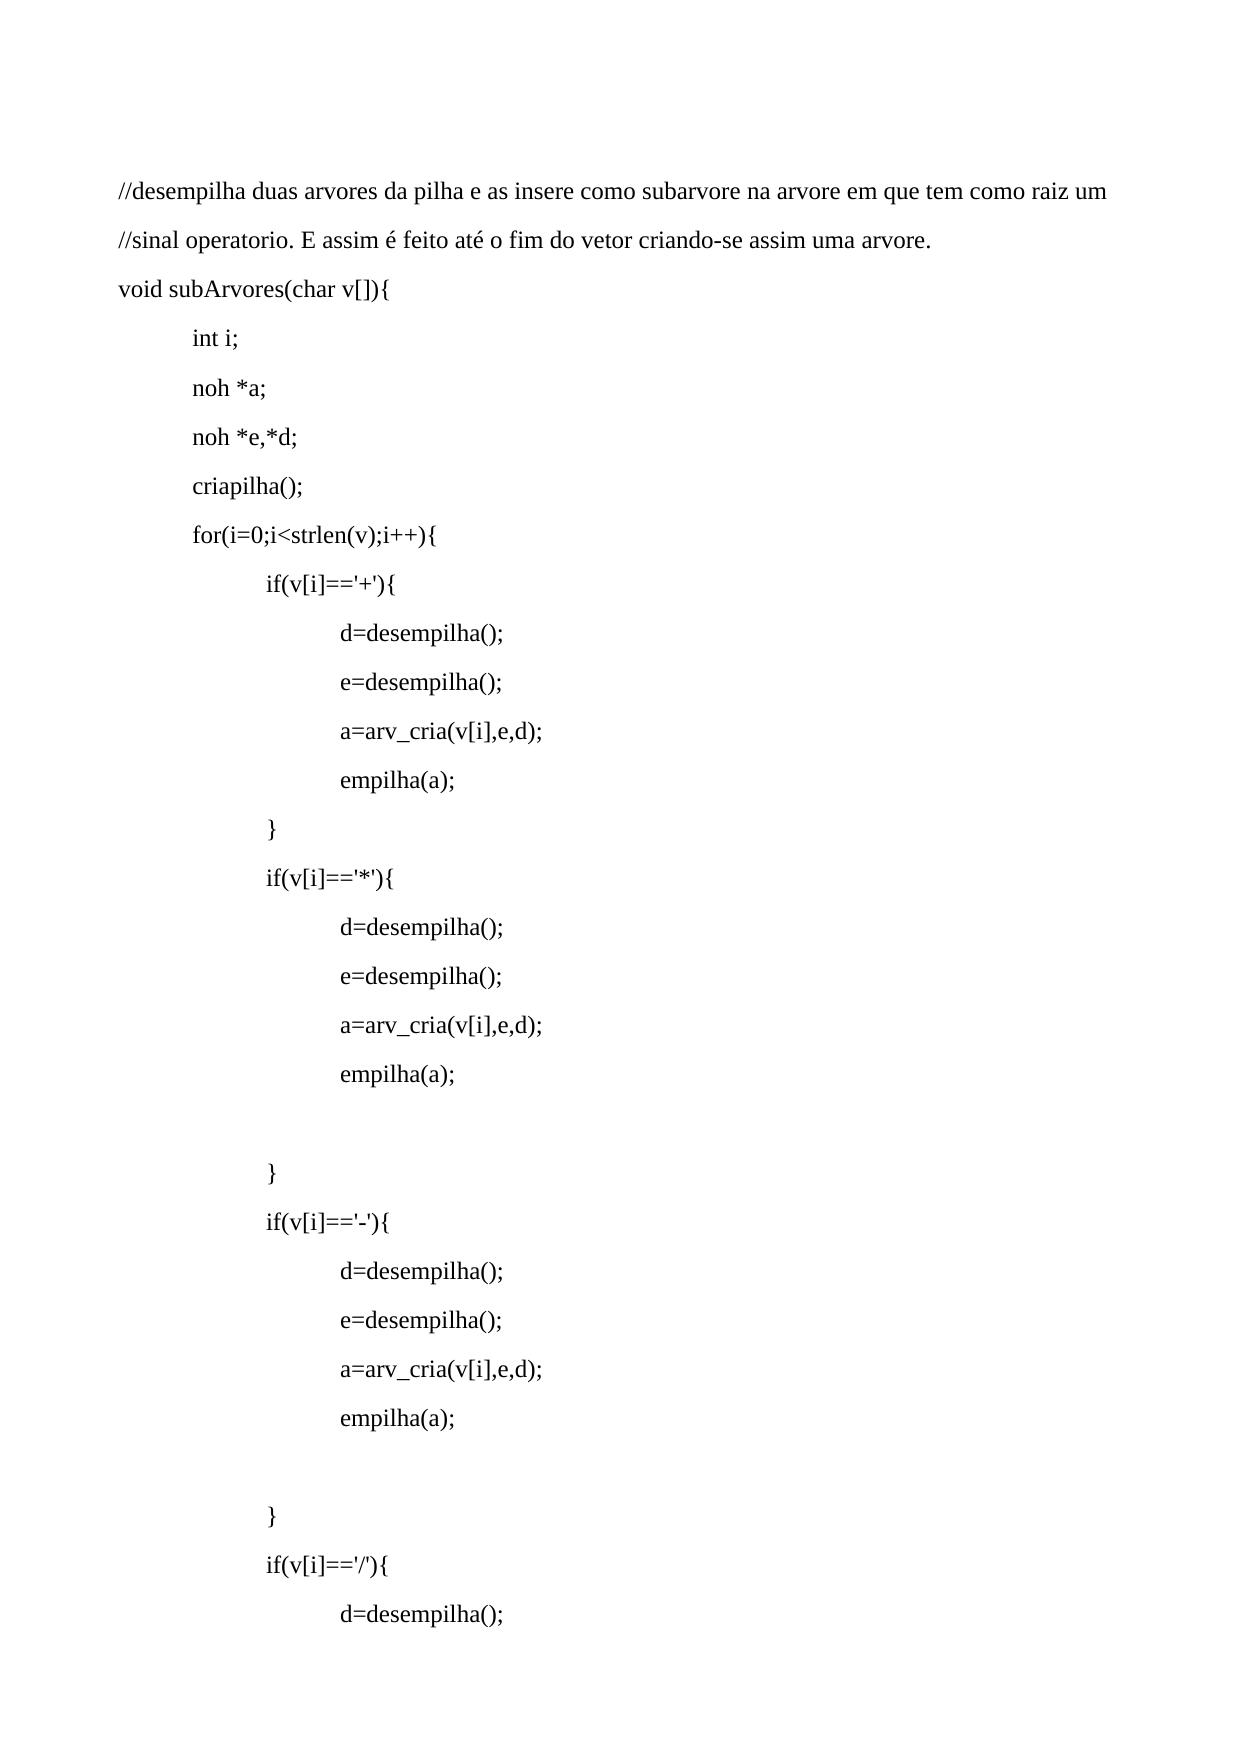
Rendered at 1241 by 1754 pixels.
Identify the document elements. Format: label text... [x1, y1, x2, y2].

text } [118, 1158, 1122, 1186]
text } [118, 1501, 1122, 1530]
text for(i=0;i<strlen(v);i++){ [118, 520, 1122, 548]
text d=desempilha(); [118, 912, 1122, 941]
text empilha(a); [118, 765, 1122, 794]
text if(v[i]=='/'){ [118, 1550, 1122, 1579]
text d=desempilha(); [118, 618, 1122, 647]
text d=desempilha(); [118, 1256, 1122, 1284]
text e=desempilha(); [118, 1305, 1122, 1333]
text noh *a; [118, 373, 1122, 401]
text //sinal operatorio. E assim é feito até o fim do vetor criando-se assim uma arvore. [118, 225, 1122, 254]
text int i; [118, 323, 1122, 352]
text if(v[i]=='-'){ [118, 1207, 1122, 1235]
text noh *e,*d; [118, 422, 1122, 450]
text //desempilha duas arvores da pilha e as insere como subarvore na arvore em que tem como raiz um [118, 176, 1122, 205]
text } [118, 814, 1122, 843]
text empilha(a); [118, 1403, 1122, 1432]
text if(v[i]=='*'){ [118, 863, 1122, 892]
text e=desempilha(); [118, 667, 1122, 696]
text a=arv_cria(v[i],e,d); [118, 1010, 1122, 1039]
text a=arv_cria(v[i],e,d); [118, 1354, 1122, 1383]
text d=desempilha(); [118, 1599, 1122, 1628]
text criapilha(); [118, 471, 1122, 499]
text a=arv_cria(v[i],e,d); [118, 716, 1122, 745]
text if(v[i]=='+'){ [118, 569, 1122, 598]
text e=desempilha(); [118, 961, 1122, 990]
text void subArvores(char v[]){ [118, 274, 1122, 303]
text empilha(a); [118, 1059, 1122, 1088]
